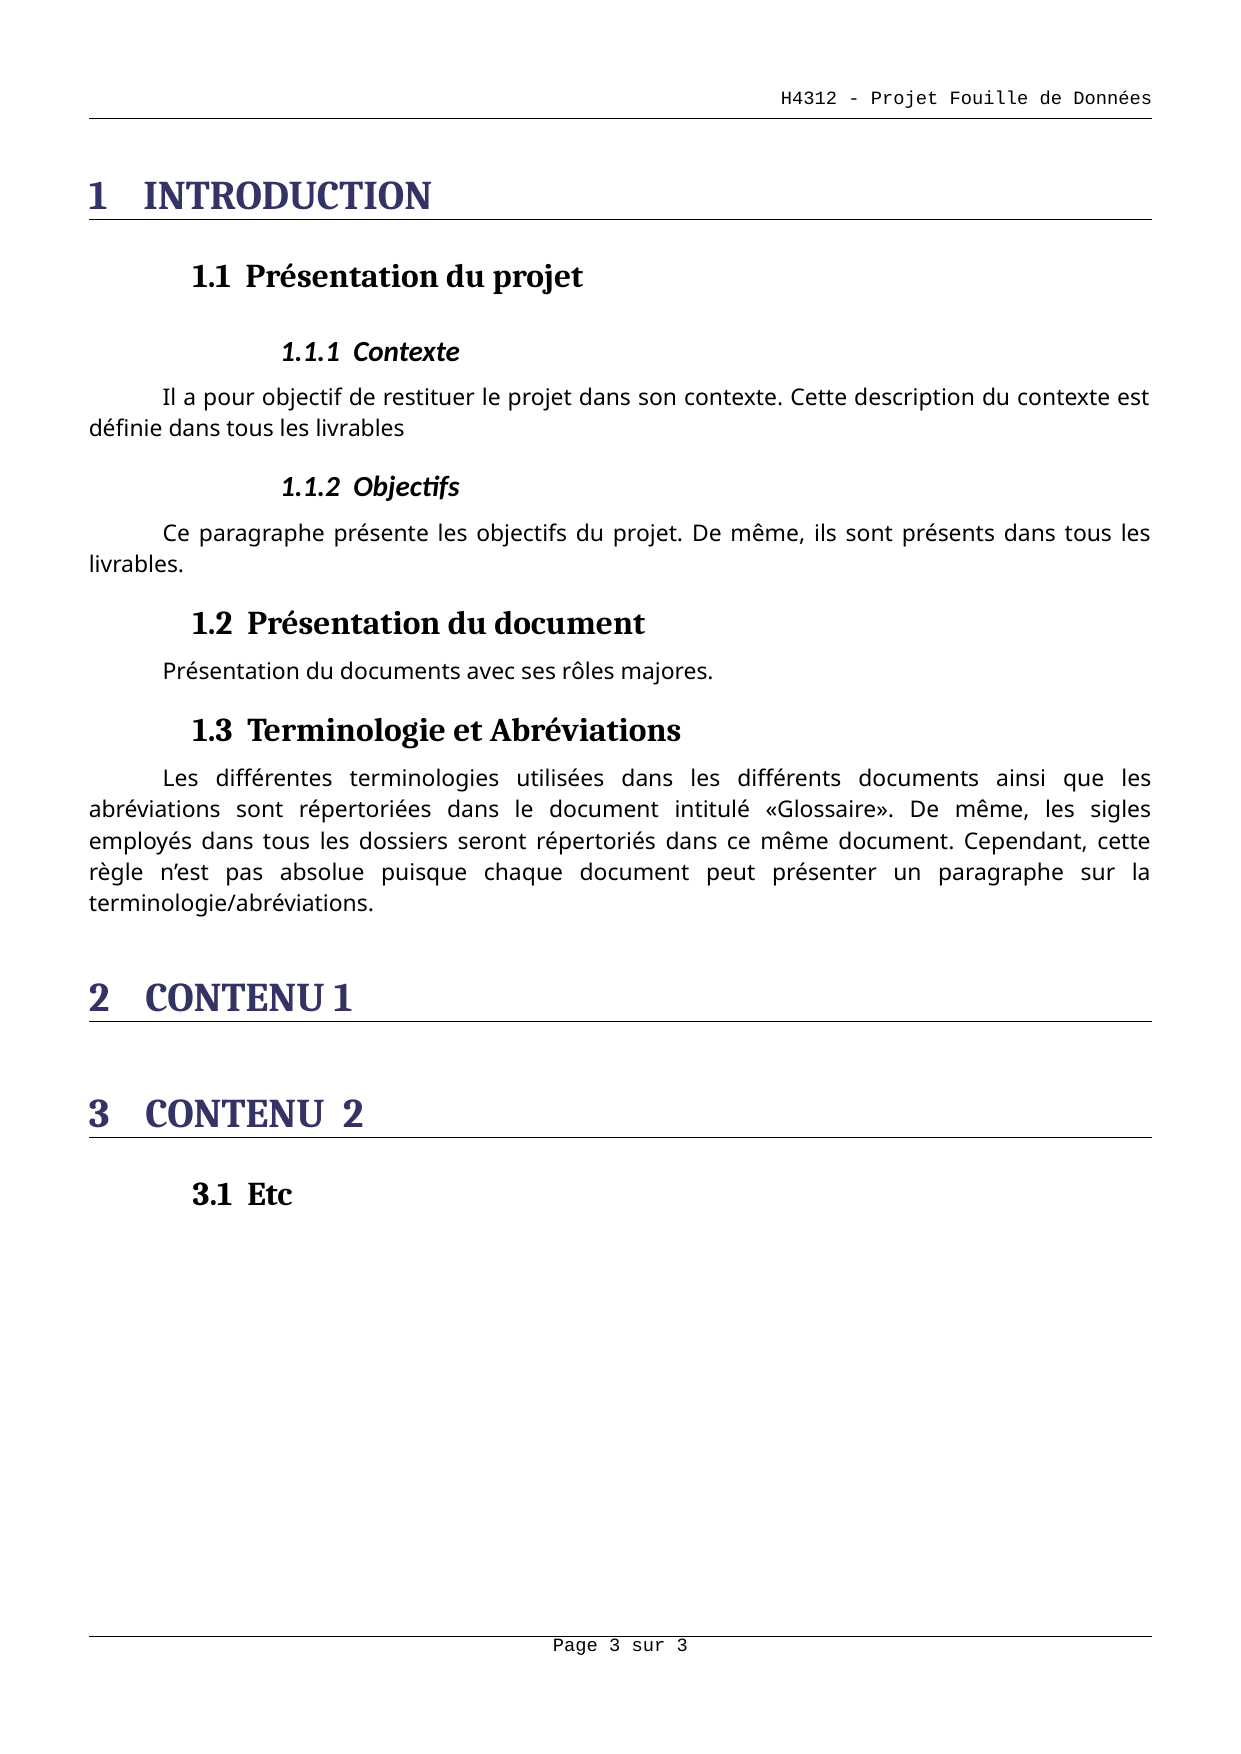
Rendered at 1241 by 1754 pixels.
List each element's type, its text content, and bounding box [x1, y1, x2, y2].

subtitle Contenu 2 [88, 1090, 1152, 1137]
text Les différentes terminologies utilisées dans les différents documents ainsi que les abréviations sont répertoriées dans le document intitulé «Glossaire». De même, les sigles employés dans tous les dossiers seront répertoriés dans ce même document. Cependant, cette règle n’est pas absolue puisque chaque document peut présenter un paragraphe sur la terminologie/abréviations. [88, 762, 1152, 918]
text Ce paragraphe présente les objectifs du projet. De même, ils sont présents dans tous les livrables. [88, 517, 1152, 579]
text Il a pour objectif de restituer le projet dans son contexte. Cette description du contexte est définie dans tous les livrables [88, 381, 1152, 443]
subtitle Introduction [88, 172, 1152, 219]
subtitle Présentation du projet [133, 257, 1152, 295]
subtitle Contenu 1 [88, 974, 1152, 1022]
subtitle Terminologie et Abréviations [133, 711, 1152, 749]
text Présentation du documents avec ses rôles majores. [88, 655, 1152, 686]
subtitle Etc [133, 1175, 1152, 1213]
subtitle Objectifs [280, 468, 1152, 504]
subtitle Contexte [280, 333, 1152, 368]
subtitle Présentation du document [133, 604, 1152, 642]
